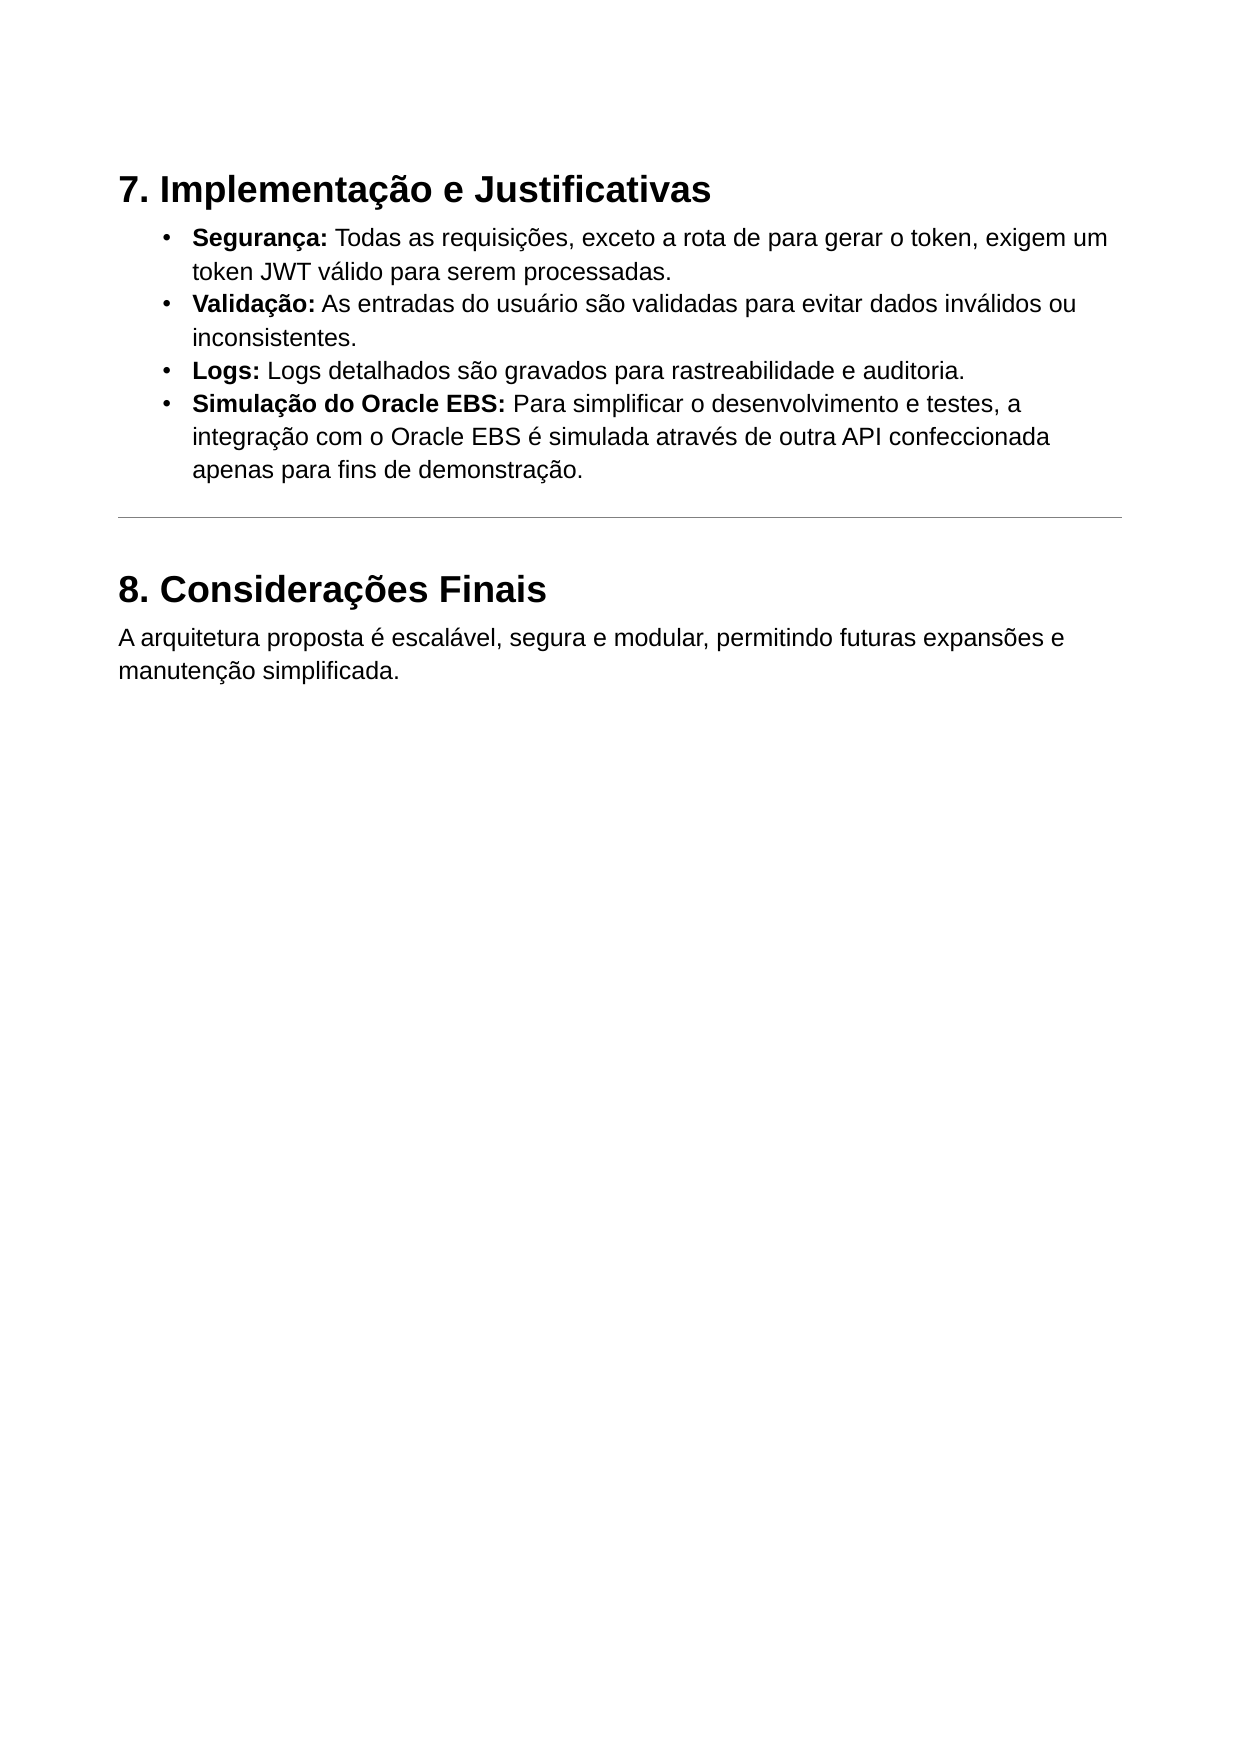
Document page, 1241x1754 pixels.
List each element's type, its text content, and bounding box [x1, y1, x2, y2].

list Simulação do Oracle EBS: Para simplificar o desenvolvimento e testes, a integração com o Oracle EBS é simulada através de outra API confeccionada apenas para fins de demonstração. [162, 389, 1122, 484]
text A arquitetura proposta é escalável, segura e modular, permitindo futuras expansões e manutenção simplificada. [118, 623, 1122, 685]
list Validação: As entradas do usuário são validadas para evitar dados inválidos ou inconsistentes. [162, 289, 1122, 351]
subtitle 8. Considerações Finais [118, 568, 1122, 611]
list Segurança: Todas as requisições, exceto a rota de para gerar o token, exigem um token JWT válido para serem processadas. [162, 223, 1122, 285]
subtitle 7. Implementação e Justificativas [118, 168, 1122, 211]
list Logs: Logs detalhados são gravados para rastreabilidade e auditoria. [162, 356, 1122, 384]
